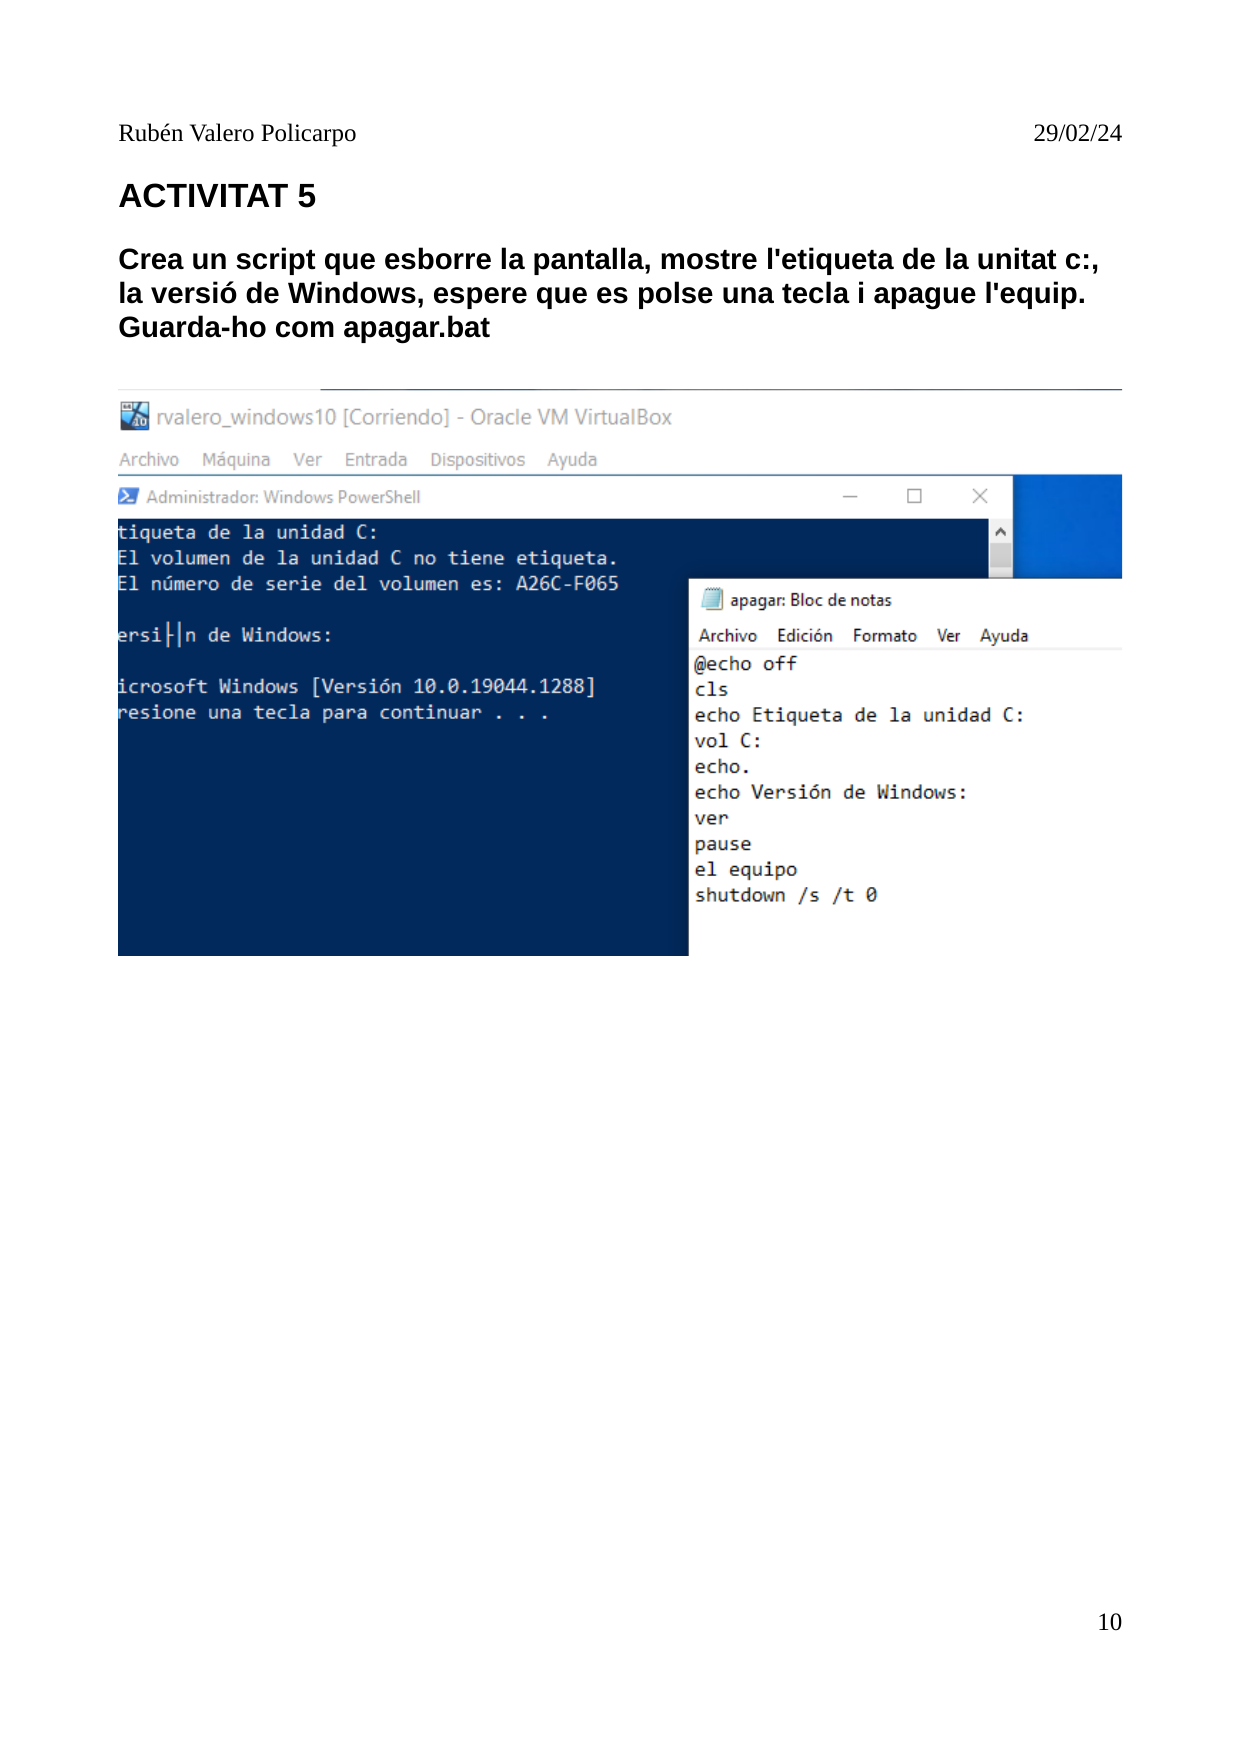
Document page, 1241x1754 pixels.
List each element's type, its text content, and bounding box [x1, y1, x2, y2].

picture [118, 389, 1123, 956]
subtitle Crea un script que esborre la pantalla, mostre l'etiqueta de la unitat c:, la versió de Windows, espere que es polse una tecla i apague l'equip. Guarda-ho com apagar.bat [118, 242, 1122, 377]
subtitle ACTIVITAT 5 [118, 176, 1122, 215]
